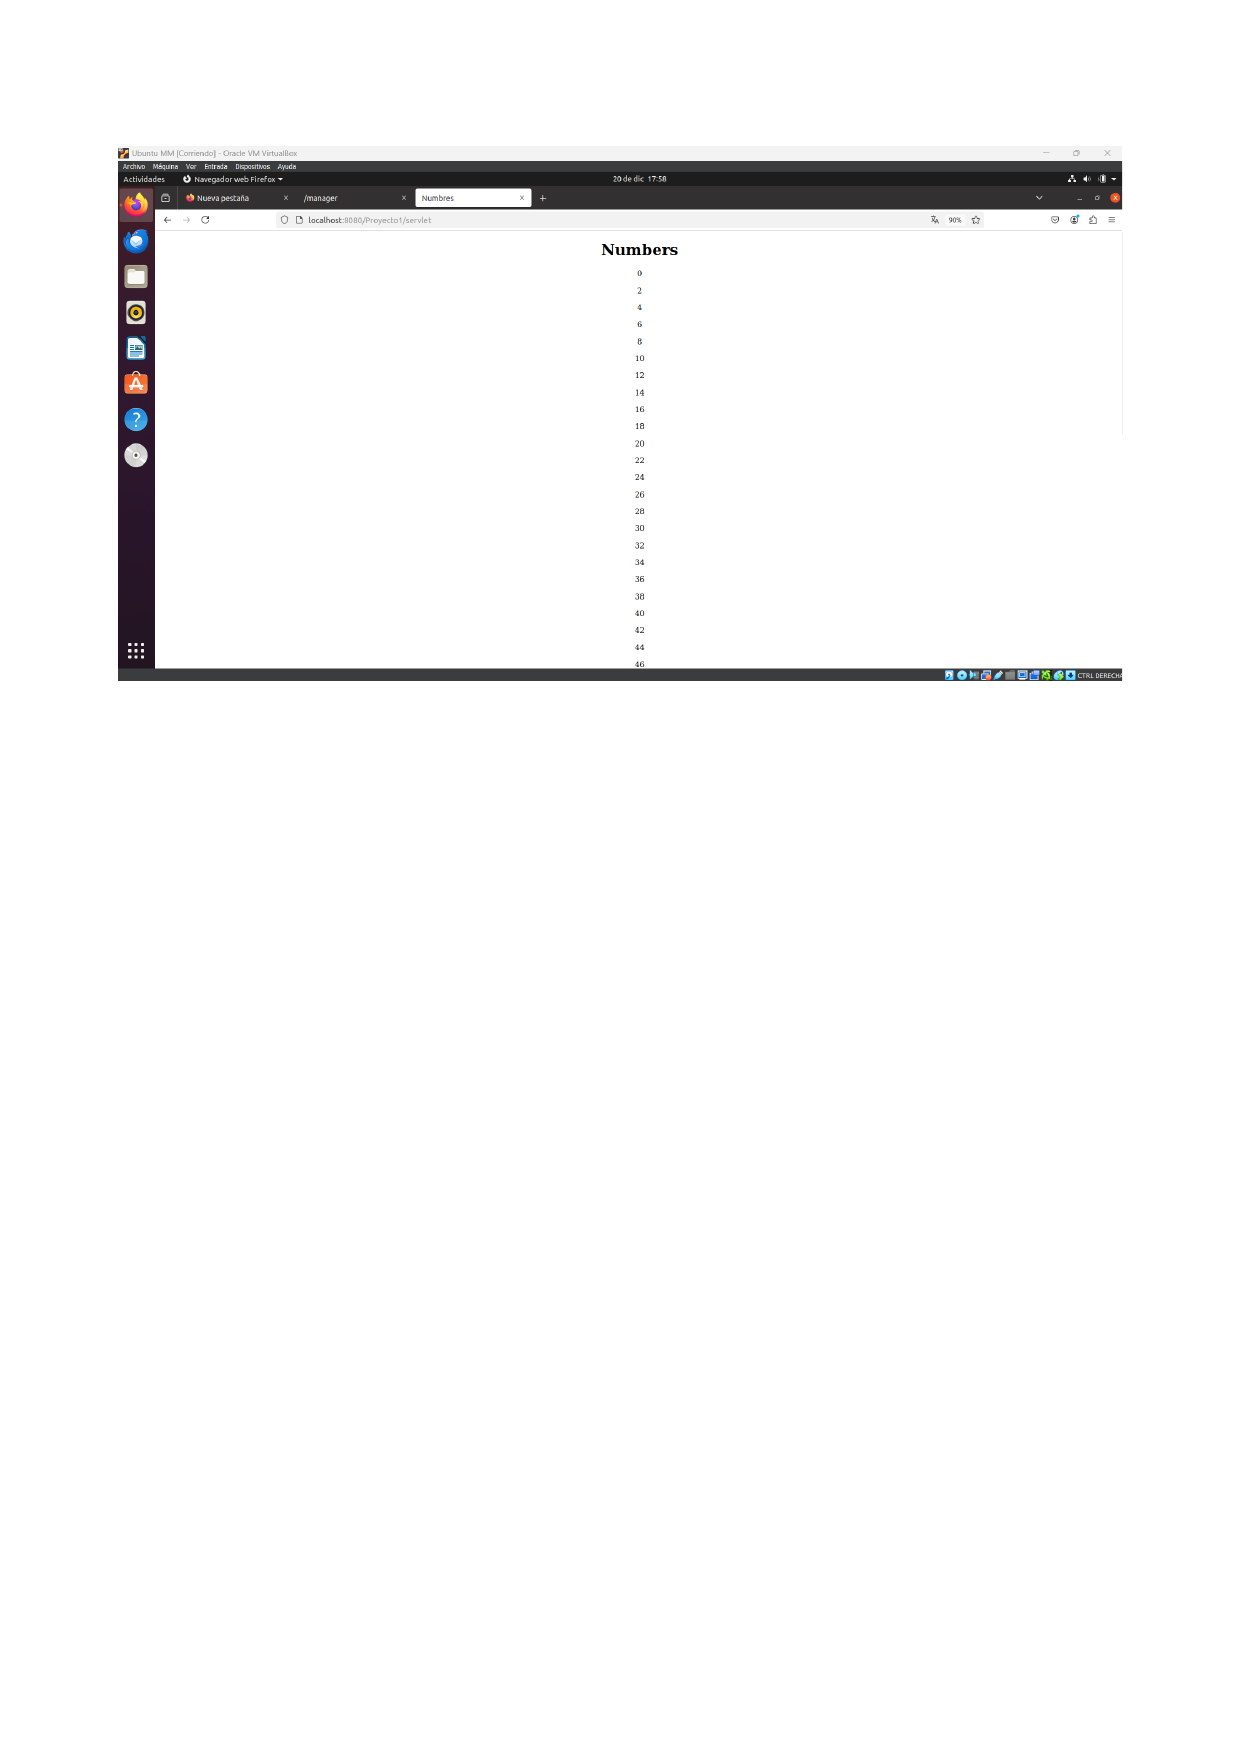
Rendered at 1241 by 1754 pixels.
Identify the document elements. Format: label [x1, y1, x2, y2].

picture [118, 146, 1123, 681]
